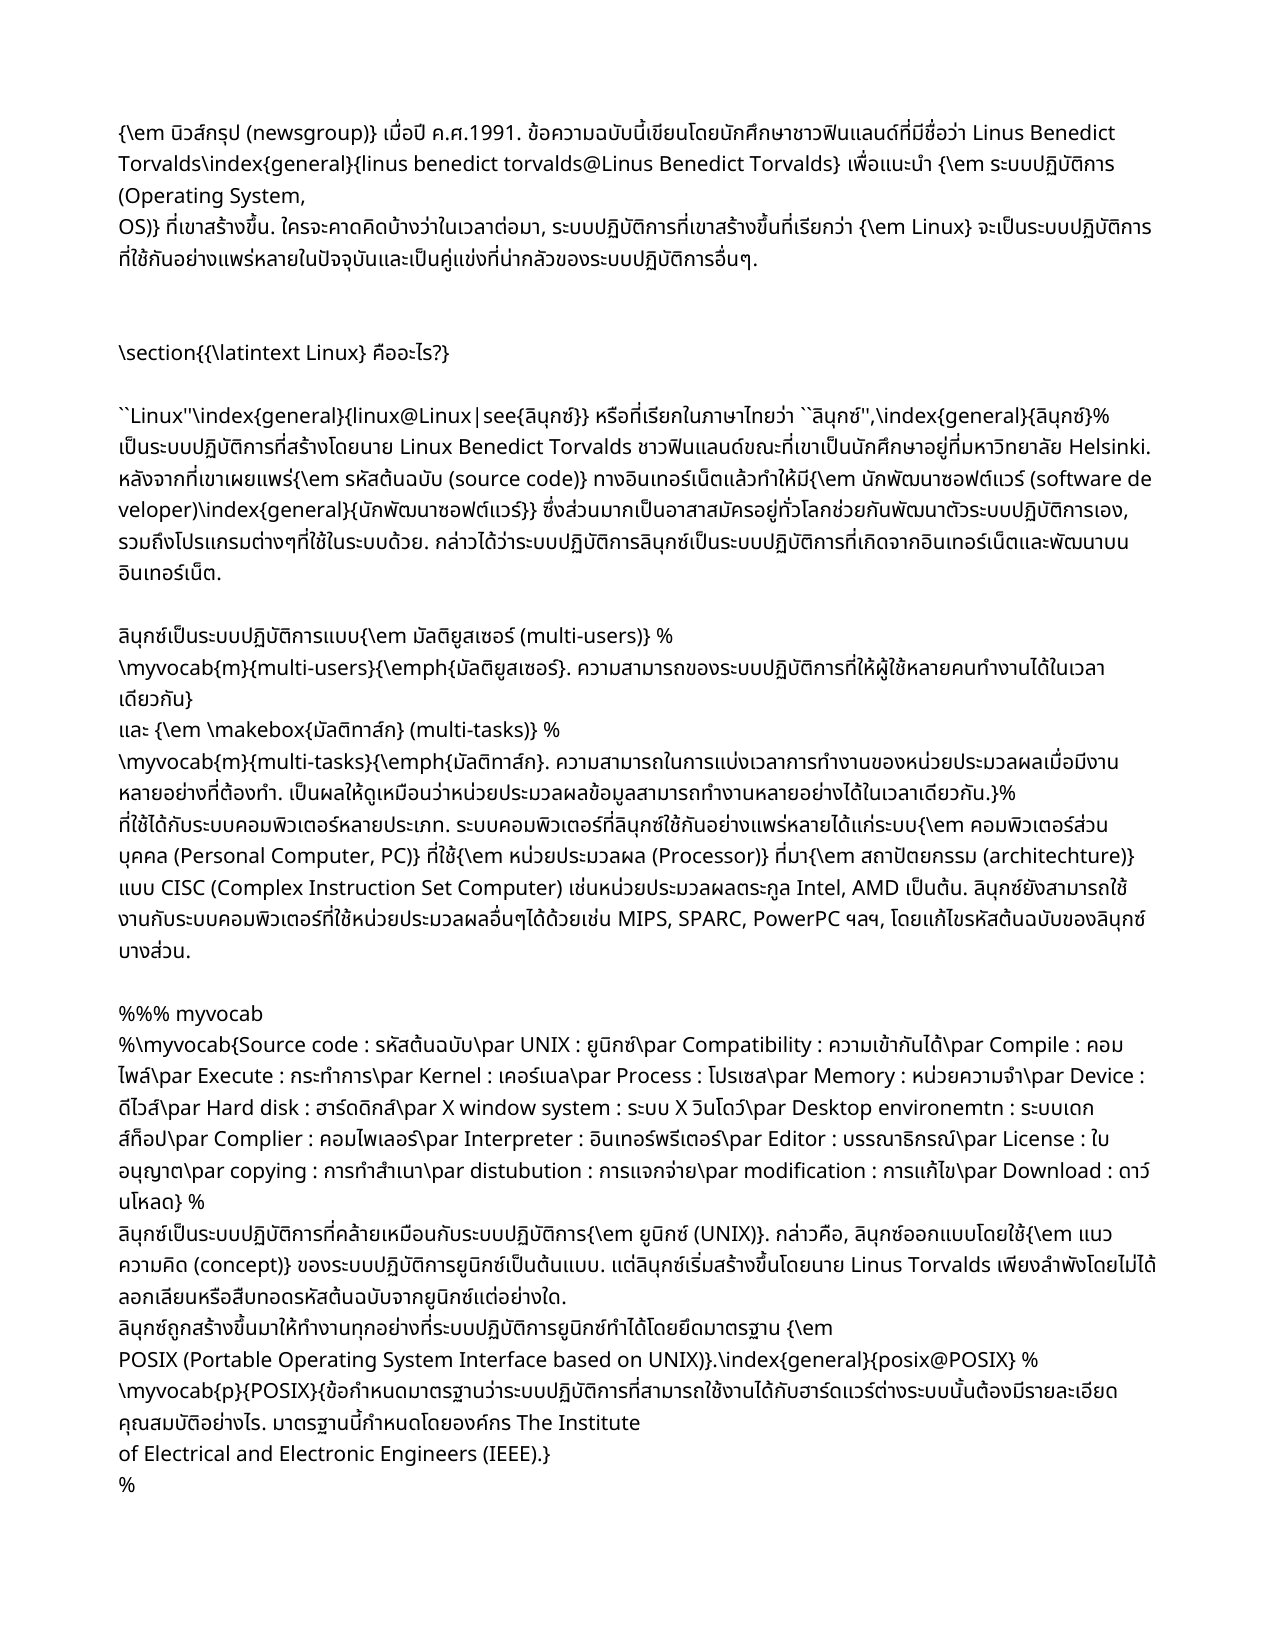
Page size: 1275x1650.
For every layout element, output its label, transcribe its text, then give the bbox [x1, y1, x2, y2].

text \section{{\latintext Linux} คืออะไร?} [118, 338, 1157, 370]
text %\myvocab{Source code : รหัสต้นฉบับ\par UNIX : ยูนิกซ์\par Compatibility : ความเข้ากันได้\par Compile : คอมไพล์\par Execute : กระทำการ\par Kernel : เคอร์เนล\par Process : โปรเซส\par Memory : หน่วยความจำ\par Device : ดีไวส์\par Hard disk : ฮาร์ดดิกส์\par X window system : ระบบ X วินโดว์\par Desktop environemtn : ระบบเดกส์ท็อป\par Complier : คอมไพเลอร์\par Interpreter : อินเทอร์พรีเตอร์\par Editor : บรรณาธิกรณ์\par License : ใบอนุญาต\par copying : การทำสำเนา\par distubution : การแจกจ่าย\par modification : การแก้ไข\par Download : ดาว์นโหลด} % [118, 1030, 1157, 1219]
text %%% myvocab [118, 999, 1157, 1030]
text ลินุกซ์ถูกสร้างขึ้นมาให้ทำงานทุกอย่างที่ระบบปฏิบัติการยูนิกซ์ทำได้โดยยึดมาตรฐาน {\em [118, 1313, 1157, 1345]
text ที่ใช้ได้กับระบบคอมพิวเตอร์หลายประเภท. ระบบคอมพิวเตอร์ที่ลินุกซ์ใช้กันอย่างแพร่หลายได้แก่ระบบ{\em คอมพิวเตอร์ส่วนบุคคล (Personal Computer, PC)} ที่ใช้{\em หน่วยประมวลผล (Processor)} ที่มา{\em สถาปัตยกรรม (architechture)} แบบ CISC (Complex Instruction Set Computer) เช่นหน่วยประมวลผลตระกูล Intel, AMD เป็นต้น. ลินุกซ์ยังสามารถใช้งานกับระบบคอมพิวเตอร์ที่ใช้หน่วยประมวลผลอื่นๆได้ด้วยเช่น MIPS, SPARC, PowerPC ฯลฯ, โดยแก้ไขรหัสต้นฉบับของลินุกซ์บางส่วน. [118, 810, 1157, 967]
text ลินุกซ์เป็นระบบปฏิบัติการแบบ{\em มัลติยูสเซอร์ (multi-users)} % [118, 621, 1157, 653]
text ``Linux''\index{general}{linux@Linux|see{ลินุกซ์}} หรือที่เรียกในภาษาไทยว่า ``ลินุกซ์'',\index{general}{ลินุกซ์}% [118, 401, 1157, 433]
text \myvocab{m}{multi-tasks}{\emph{มัลติทาส์ก}. ความสามารถในการแบ่งเวลาการทำงานของหน่วยประมวลผลเมื่อมีงานหลายอย่างที่ต้องทำ. เป็นผลให้ดูเหมือนว่าหน่วยประมวลผลข้อมูลสามารถทำงานหลายอย่างได้ในเวลาเดียวกัน.}% [118, 747, 1157, 810]
text เป็นระบบปฏิบัติการที่สร้างโดยนาย Linux Benedict Torvalds ชาวฟินแลนด์ขณะที่เขาเป็นนักศึกษาอยู่ที่มหาวิทยาลัย Helsinki. หลังจากที่เขาเผยแพร่{\em รหัสต้นฉบับ (source code)} ทางอินเทอร์เน็ตแล้วทำให้มี{\em นักพัฒนาซอฟต์แวร์ (software developer)\index{general}{นักพัฒนาซอฟต์แวร์}} ซึ่งส่วนมากเป็นอาสาสมัครอยู่ทั่วโลกช่วยกันพัฒนาตัวระบบปฏิบัติการเอง, รวมถึงโปรแกรมต่างๆที่ใช้ในระบบด้วย. กล่าวได้ว่าระบบปฏิบัติการลินุกซ์เป็นระบบปฏิบัติการที่เกิดจากอินเทอร์เน็ตและพัฒนาบนอินเทอร์เน็ต. [118, 433, 1157, 590]
text % [118, 1471, 1157, 1502]
text {\em นิวส์กรุป (newsgroup)} เมื่อปี ค.ศ.1991. ข้อความฉบับนี้เขียนโดยนักศึกษาชาวฟินแลนด์ที่มีชื่อว่า Linus Benedict Torvalds\index{general}{linus benedict torvalds@Linus Benedict Torvalds} เพื่อแนะนำ {\em ระบบปฏิบัติการ (Operating System, [118, 118, 1157, 212]
text of Electrical and Electronic Engineers (IEEE).} [118, 1439, 1157, 1471]
text ลินุกซ์เป็นระบบปฏิบัติการที่คล้ายเหมือนกับระบบปฏิบัติการ{\em ยูนิกซ์ (UNIX)}. กล่าวคือ, ลินุกซ์ออกแบบโดยใช้{\em แนวความคิด (concept)} ของระบบปฏิบัติการยูนิกซ์เป็นต้นแบบ. แต่ลินุกซ์เริ่มสร้างขึ้นโดยนาย Linus Torvalds เพียงลำพังโดยไม่ได้ลอกเลียนหรือสืบทอดรหัสต้นฉบับจากยูนิกซ์แต่อย่างใด. [118, 1219, 1157, 1313]
text POSIX (Portable Operating System Interface based on UNIX)}.\index{general}{posix@POSIX} % [118, 1345, 1157, 1376]
text และ {\em \makebox{มัลติทาส์ก} (multi-tasks)} % [118, 716, 1157, 747]
text \myvocab{m}{multi-users}{\emph{มัลติยูสเซอร์}. ความสามารถของระบบปฏิบัติการที่ให้ผู้ใช้หลายคนทำงานได้ในเวลาเดียวกัน} [118, 653, 1157, 716]
text \myvocab{p}{POSIX}{ข้อกำหนดมาตรฐานว่าระบบปฏิบัติการที่สามารถใช้งานได้กับฮาร์ดแวร์ต่างระบบนั้นต้องมีรายละเอียดคุณสมบัติอย่างไร. มาตรฐานนี้กำหนดโดยองค์กร The Institute [118, 1376, 1157, 1439]
text OS)} ที่เขาสร้างขึ้น. ใครจะคาดคิดบ้างว่าในเวลาต่อมา, ระบบปฏิบัติการที่เขาสร้างขึ้นที่เรียกว่า {\em Linux} จะเป็นระบบปฏิบัติการที่ใช้กันอย่างแพร่หลายในปัจจุบันและเป็นคู่แข่งที่น่ากลัวของระบบปฏิบัติการอื่นๆ. [118, 212, 1157, 275]
